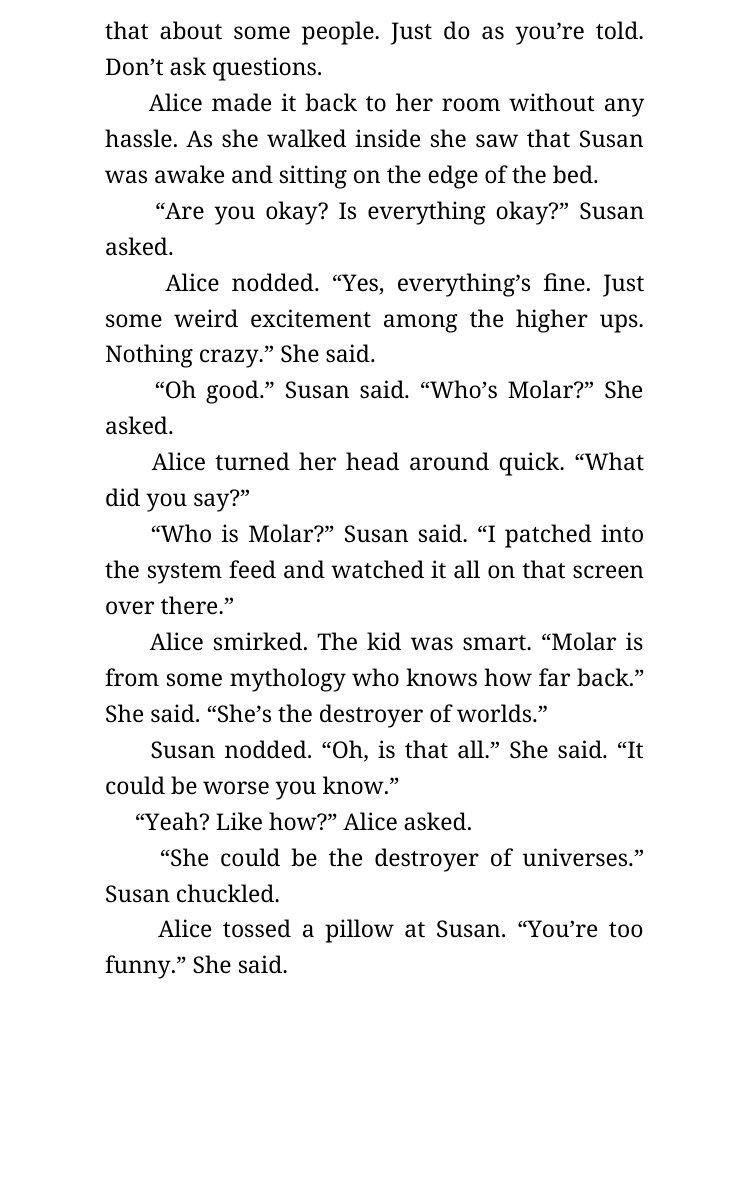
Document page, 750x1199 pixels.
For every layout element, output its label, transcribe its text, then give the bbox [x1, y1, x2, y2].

text “Oh good.” Susan said. “Who’s Molar?” She asked. [105, 374, 645, 442]
text Alice smirked. The kid was smart. “Molar is from some mythology who knows how far back.” She said. “She’s the destroyer of worlds.” [105, 626, 645, 729]
text that about some people. Just do as you’re told. Don’t ask questions. [105, 15, 645, 82]
text “She could be the destroyer of universes.” Susan chuckled. [105, 842, 645, 909]
text Alice tossed a pillow at Susan. “You’re too funny.” She said. [105, 913, 645, 981]
text Alice nodded. “Yes, everything’s fine. Just some weird excitement among the higher ups. Nothing crazy.” She said. [105, 267, 645, 370]
text Alice made it back to her room without any hassle. As she walked inside she saw that Susan was awake and sitting on the edge of the bed. [105, 87, 645, 190]
text “Yeah? Like how?” Alice asked. [105, 806, 645, 837]
text Alice turned her head around quick. “What did you say?” [105, 446, 645, 513]
text “Are you okay? Is everything okay?” Susan asked. [105, 195, 645, 262]
text Susan nodded. “Oh, is that all.” She said. “It could be worse you know.” [105, 734, 645, 801]
text “Who is Molar?” Susan said. “I patched into the system feed and watched it all on that screen over there.” [105, 518, 645, 621]
